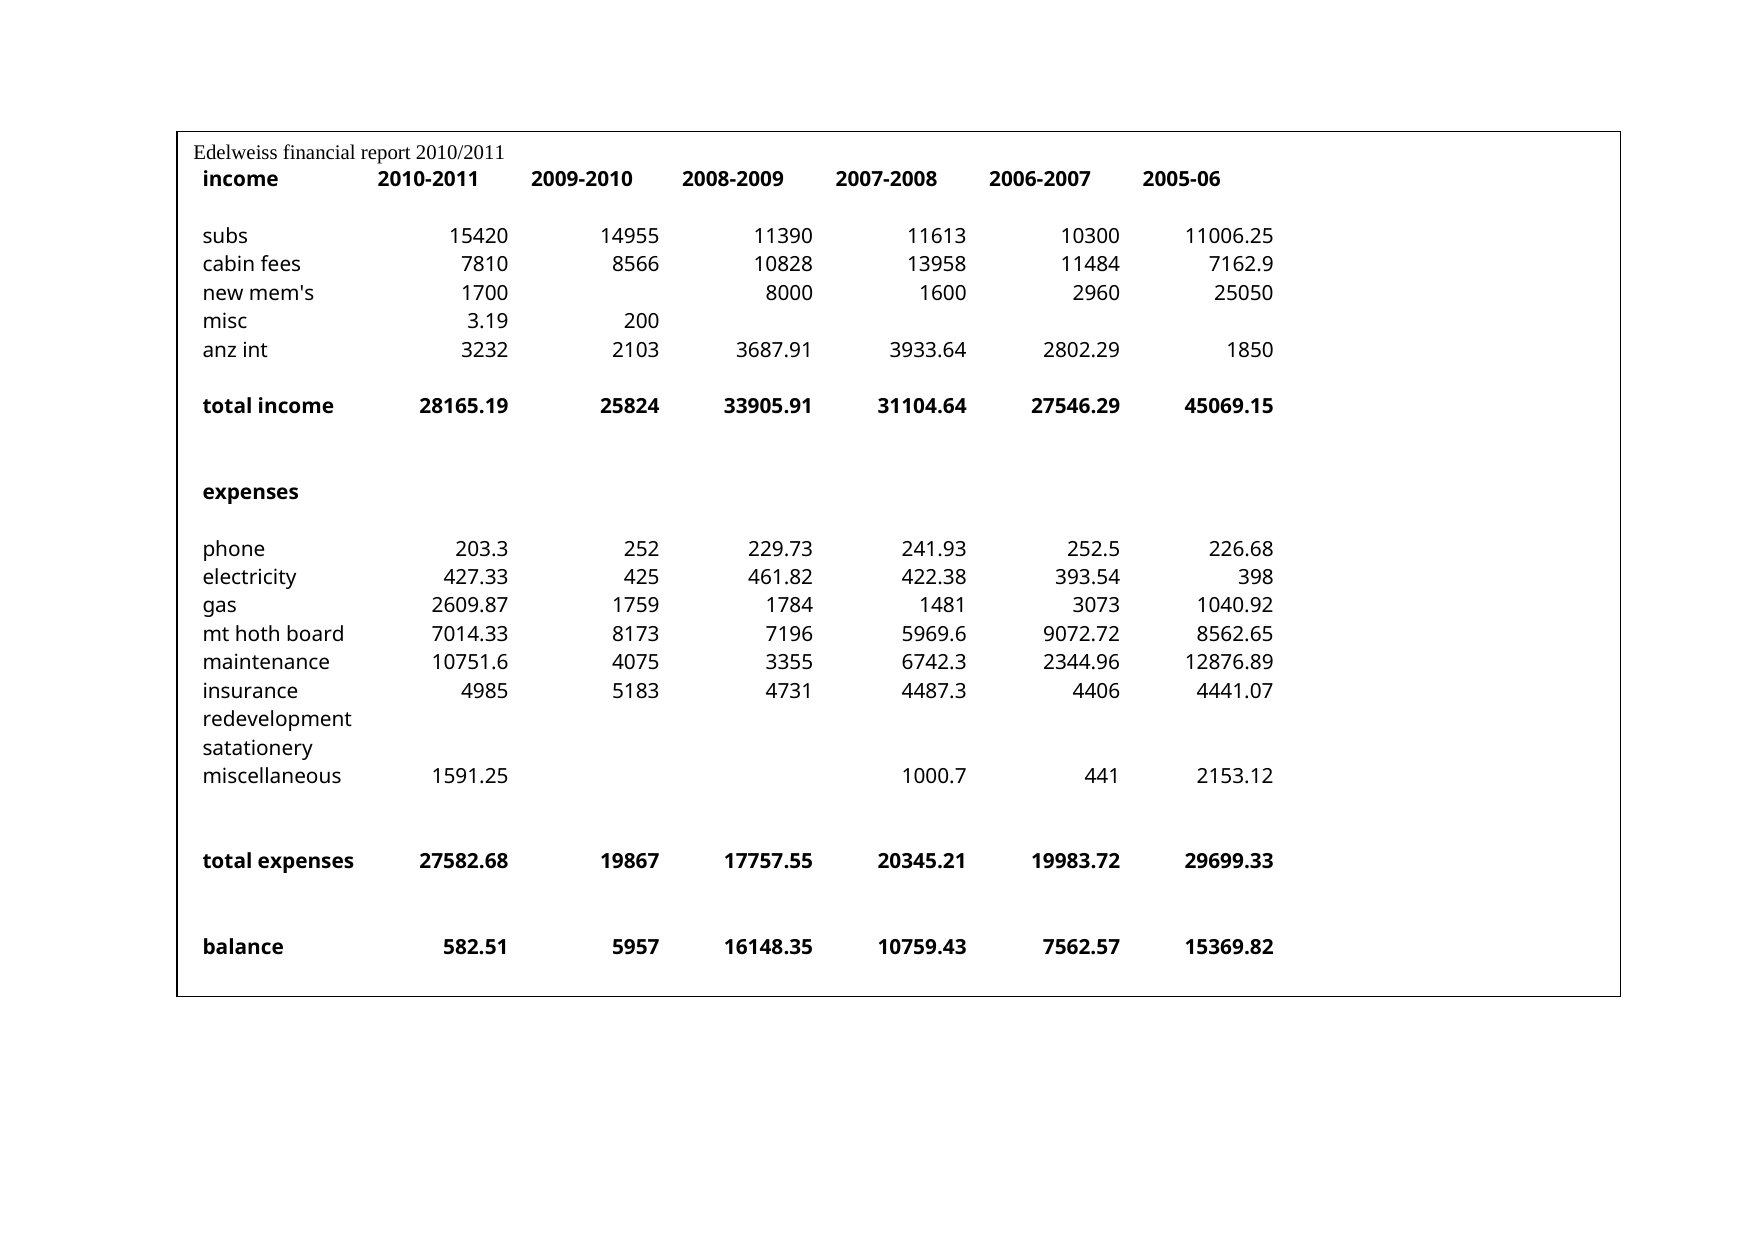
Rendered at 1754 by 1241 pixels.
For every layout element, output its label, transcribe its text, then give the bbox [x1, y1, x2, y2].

table_cell [671, 761, 824, 790]
table_cell 252.5 [978, 534, 1131, 562]
table_cell [1131, 420, 1285, 448]
table_cell 8566 [520, 249, 671, 278]
table_cell [824, 904, 978, 932]
table_cell [978, 363, 1131, 392]
table_cell 6742.3 [824, 648, 978, 676]
table_cell misc [191, 306, 366, 335]
table_cell [520, 761, 671, 790]
table_cell [520, 904, 671, 932]
table_cell 10828 [671, 249, 824, 278]
table_cell [520, 363, 671, 392]
table_cell [520, 505, 671, 534]
table_cell [191, 875, 366, 903]
table_cell 1700 [366, 278, 519, 306]
table_cell [671, 193, 824, 221]
table_cell 19867 [520, 847, 671, 875]
table_cell [366, 193, 519, 221]
table_cell cabin fees [191, 249, 366, 278]
table_cell subs [191, 221, 366, 249]
table_cell 1600 [824, 278, 978, 306]
table_cell 8173 [520, 619, 671, 647]
table_cell 2609.87 [366, 591, 519, 619]
table_cell [191, 420, 366, 448]
table_cell 226.68 [1131, 534, 1285, 562]
table_cell 4441.07 [1131, 676, 1285, 704]
table_cell 4731 [671, 676, 824, 704]
table_cell [191, 904, 366, 932]
table_cell [978, 449, 1131, 477]
table_cell 10759.43 [824, 932, 978, 960]
table_cell 1481 [824, 591, 978, 619]
table_cell phone [191, 534, 366, 562]
table_cell [1131, 790, 1285, 818]
table_cell 13958 [824, 249, 978, 278]
table_cell maintenance [191, 648, 366, 676]
table_cell 2344.96 [978, 648, 1131, 676]
table_cell electricity [191, 562, 366, 591]
table_cell [671, 704, 824, 733]
table_cell redevelopment [191, 704, 519, 733]
table_cell [520, 477, 671, 505]
table_cell balance [191, 932, 366, 960]
table_cell 15369.82 [1131, 932, 1285, 960]
table_cell [366, 477, 519, 505]
table_cell 27546.29 [978, 392, 1131, 420]
table_cell 1850 [1131, 335, 1285, 363]
table_cell [520, 875, 671, 903]
table_cell 7162.9 [1131, 249, 1285, 278]
table_cell [366, 363, 519, 392]
table_cell [1131, 363, 1285, 392]
table_cell miscellaneous [191, 761, 366, 790]
table_cell [978, 704, 1131, 733]
table_cell [978, 477, 1131, 505]
table_cell [191, 193, 366, 221]
table_cell 25050 [1131, 278, 1285, 306]
table_cell 3355 [671, 648, 824, 676]
table_cell 1591.25 [366, 761, 519, 790]
table_cell 1759 [520, 591, 671, 619]
table_cell 441 [978, 761, 1131, 790]
table_cell [824, 818, 978, 847]
table_cell [671, 306, 824, 335]
table_cell 241.93 [824, 534, 978, 562]
table_cell [520, 420, 671, 448]
table_header 2010-2011 [366, 164, 519, 192]
table_cell 582.51 [366, 932, 519, 960]
table_cell [1131, 306, 1285, 335]
table_cell [824, 306, 978, 335]
table_cell 11613 [824, 221, 978, 249]
table_cell [671, 363, 824, 392]
table_cell 31104.64 [824, 392, 978, 420]
table_cell 425 [520, 562, 671, 591]
table_cell [366, 875, 519, 903]
table_cell [978, 193, 1131, 221]
table_cell 393.54 [978, 562, 1131, 591]
table_cell [824, 733, 978, 761]
table_cell [824, 505, 978, 534]
table_cell [978, 790, 1131, 818]
table_cell 398 [1131, 562, 1285, 591]
table_cell 14955 [520, 221, 671, 249]
table_header 2006-2007 [978, 164, 1131, 192]
table_cell [366, 904, 519, 932]
table_cell [520, 278, 671, 306]
table_cell 3.19 [366, 306, 519, 335]
table_cell 422.38 [824, 562, 978, 591]
table_cell [671, 818, 824, 847]
table_cell [671, 733, 824, 761]
table_cell 11390 [671, 221, 824, 249]
table_cell 1784 [671, 591, 824, 619]
table_cell [1131, 505, 1285, 534]
table_cell [671, 477, 824, 505]
table_cell [824, 477, 978, 505]
table_cell [520, 193, 671, 221]
table_cell [366, 733, 519, 761]
table_cell 15420 [366, 221, 519, 249]
table_cell 5183 [520, 676, 671, 704]
table_cell [366, 818, 519, 847]
table_cell insurance [191, 676, 366, 704]
table_cell 7014.33 [366, 619, 519, 647]
table_cell mt hoth board [191, 619, 366, 647]
table_cell [191, 505, 366, 534]
table_cell [366, 449, 519, 477]
table_cell [978, 505, 1131, 534]
table_cell [191, 818, 366, 847]
table_cell 3687.91 [671, 335, 824, 363]
table_cell anz int [191, 335, 366, 363]
table_cell 200 [520, 306, 671, 335]
table_cell 7196 [671, 619, 824, 647]
table_cell 10300 [978, 221, 1131, 249]
table_cell 4985 [366, 676, 519, 704]
table_cell 7810 [366, 249, 519, 278]
table_cell 4487.3 [824, 676, 978, 704]
table_cell new mem's [191, 278, 366, 306]
table_cell 25824 [520, 392, 671, 420]
table_cell [520, 449, 671, 477]
table_cell 29699.33 [1131, 847, 1285, 875]
table_header 2008-2009 [671, 164, 824, 192]
table_cell 10751.6 [366, 648, 519, 676]
table_cell [671, 790, 824, 818]
table_cell 3073 [978, 591, 1131, 619]
table_cell [978, 733, 1131, 761]
table_cell 252 [520, 534, 671, 562]
table_cell 4406 [978, 676, 1131, 704]
table_cell 427.33 [366, 562, 519, 591]
table_cell 203.3 [366, 534, 519, 562]
table_cell 45069.15 [1131, 392, 1285, 420]
table_cell [1131, 704, 1285, 733]
table_cell 17757.55 [671, 847, 824, 875]
table_cell 5957 [520, 932, 671, 960]
table_cell [1131, 818, 1285, 847]
table_cell 1040.92 [1131, 591, 1285, 619]
table_cell 3232 [366, 335, 519, 363]
table_cell 461.82 [671, 562, 824, 591]
table_cell 229.73 [671, 534, 824, 562]
table_cell expenses [191, 477, 366, 505]
table_cell [366, 420, 519, 448]
table_cell [191, 363, 366, 392]
table_cell [824, 704, 978, 733]
table_cell 19983.72 [978, 847, 1131, 875]
table_cell [191, 449, 366, 477]
table_cell [1131, 875, 1285, 903]
table_cell [520, 818, 671, 847]
table_cell 5969.6 [824, 619, 978, 647]
table_cell [1131, 477, 1285, 505]
table_cell [978, 904, 1131, 932]
table_cell [824, 790, 978, 818]
table_cell [520, 790, 671, 818]
table_header 2009-2010 [520, 164, 671, 192]
table_cell [671, 449, 824, 477]
table_header income [191, 164, 366, 192]
table_cell gas [191, 591, 366, 619]
table_cell 28165.19 [366, 392, 519, 420]
table_cell [366, 790, 519, 818]
table_cell total income [191, 392, 366, 420]
table_cell 9072.72 [978, 619, 1131, 647]
table_cell [671, 875, 824, 903]
table_cell 8000 [671, 278, 824, 306]
table_cell 2802.29 [978, 335, 1131, 363]
table_cell 3933.64 [824, 335, 978, 363]
table_cell 20345.21 [824, 847, 978, 875]
table_cell 8562.65 [1131, 619, 1285, 647]
table_cell [520, 733, 671, 761]
table_header 2005-06 [1131, 164, 1285, 192]
table_cell [1131, 904, 1285, 932]
table_cell [671, 505, 824, 534]
table_cell [824, 449, 978, 477]
table_cell 12876.89 [1131, 648, 1285, 676]
table_cell 7562.57 [978, 932, 1131, 960]
table_cell 1000.7 [824, 761, 978, 790]
table_cell 11484 [978, 249, 1131, 278]
table_cell [1131, 449, 1285, 477]
table_cell [1131, 193, 1285, 221]
text Edelweiss financial report 2010/2011 [193, 140, 1604, 164]
table_cell [671, 904, 824, 932]
table_cell [1131, 733, 1285, 761]
table_cell 16148.35 [671, 932, 824, 960]
table_cell [978, 306, 1131, 335]
table_cell satationery [191, 733, 366, 761]
table_header 2007-2008 [824, 164, 978, 192]
table_cell [824, 193, 978, 221]
table_cell 4075 [520, 648, 671, 676]
table_cell [978, 818, 1131, 847]
table_cell 2103 [520, 335, 671, 363]
table_cell 33905.91 [671, 392, 824, 420]
table_cell [824, 875, 978, 903]
table_cell [671, 420, 824, 448]
table_cell 2960 [978, 278, 1131, 306]
table_cell [366, 505, 519, 534]
table_cell [824, 363, 978, 392]
table_cell 11006.25 [1131, 221, 1285, 249]
table_cell [191, 790, 366, 818]
table_cell [520, 704, 671, 733]
table_cell [824, 420, 978, 448]
table_cell [978, 420, 1131, 448]
table_cell [978, 875, 1131, 903]
table_cell 2153.12 [1131, 761, 1285, 790]
table_cell 27582.68 [366, 847, 519, 875]
table_cell total expenses [191, 847, 366, 875]
